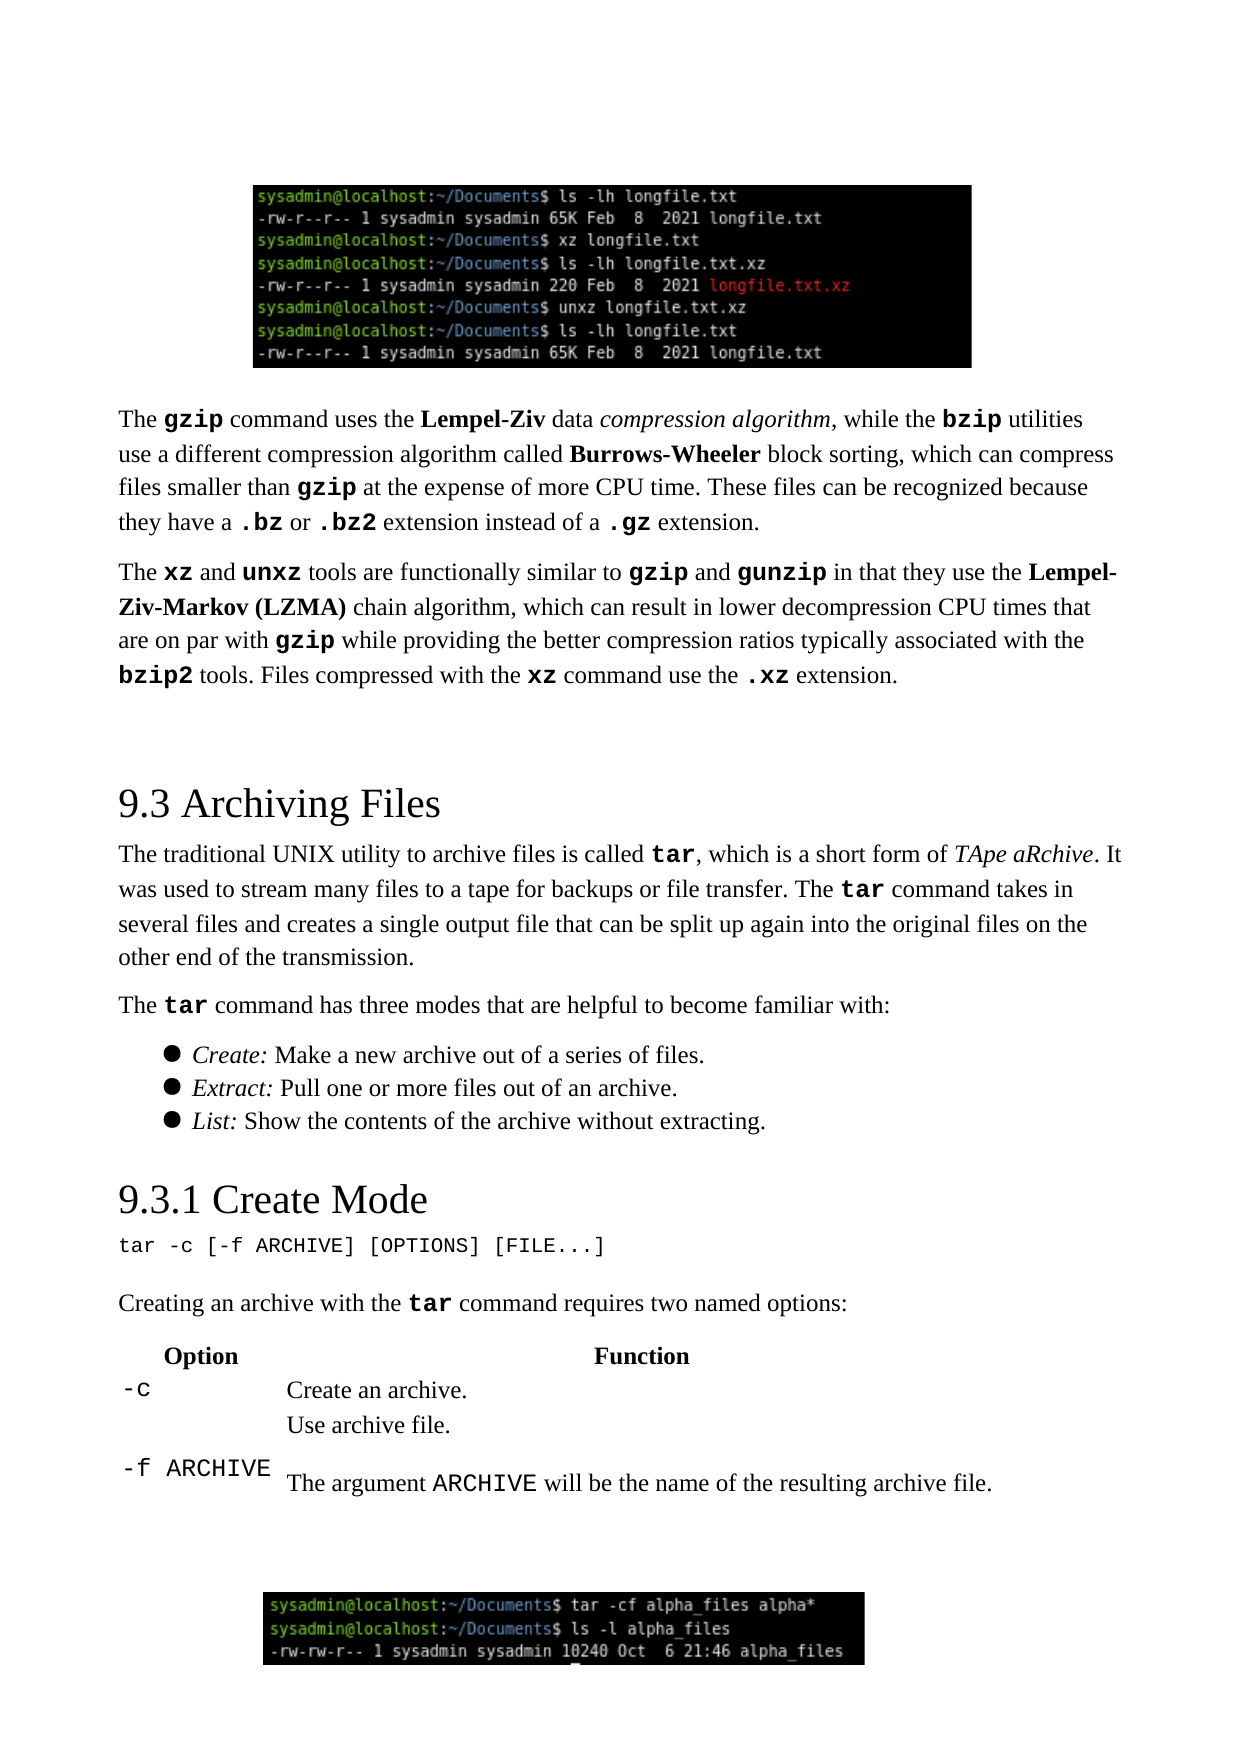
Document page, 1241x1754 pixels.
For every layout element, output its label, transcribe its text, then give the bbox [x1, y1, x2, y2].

subtitle 9.3 Archiving Files [118, 779, 1122, 827]
table_cell Create an archive. [284, 1373, 1000, 1407]
text The tar command has three modes that are helpful to become familiar with: [118, 990, 1122, 1021]
list Extract: Pull one or more files out of an archive. [162, 1073, 1122, 1102]
table_cell Use archive file. The argument ARCHIVE will be the name of the resulting archive file. [284, 1407, 1000, 1531]
text The xz and unxz tools are functionally similar to gzip and gunzip in that they use the Lempel-Ziv-Markov (LZMA) chain algorithm, which can result in lower decompression CPU times that are on par with gzip while providing the better compression ratios typically associated with the bzip2 tools. Files compressed with the xz command use the .xz extension. [118, 557, 1122, 691]
list Create: Make a new archive out of a series of files. [162, 1040, 1122, 1069]
picture [252, 185, 972, 368]
text Creating an archive with the tar command requires two named options: [118, 1288, 1122, 1319]
text The traditional UNIX utility to archive files is called tar, which is a short form of TApe aRchive. It was used to stream many files to a tape for backups or file transfer. The tar command takes in several files and creates a single output file that can be split up again into the original files on the other end of the transmission. [118, 839, 1122, 971]
table_header Option [118, 1338, 283, 1372]
picture [263, 1592, 865, 1665]
text The gzip command uses the Lempel-Ziv data compression algorithm, while the bzip utilities use a different compression algorithm called Burrows-Wheeler block sorting, which can compress files smaller than gzip at the expense of more CPU time. These files can be recognized because they have a .bz or .bz2 extension instead of a .gz extension. [118, 404, 1122, 538]
subtitle 9.3.1 Create Mode [118, 1174, 1122, 1222]
list List: Show the contents of the archive without extracting. [162, 1106, 1122, 1135]
table_cell -f ARCHIVE [118, 1407, 283, 1531]
table_cell -c [118, 1373, 283, 1407]
table_header Function [284, 1338, 1000, 1372]
text tar -c [-f ARCHIVE] [OPTIONS] [FILE...] [118, 1235, 1122, 1258]
